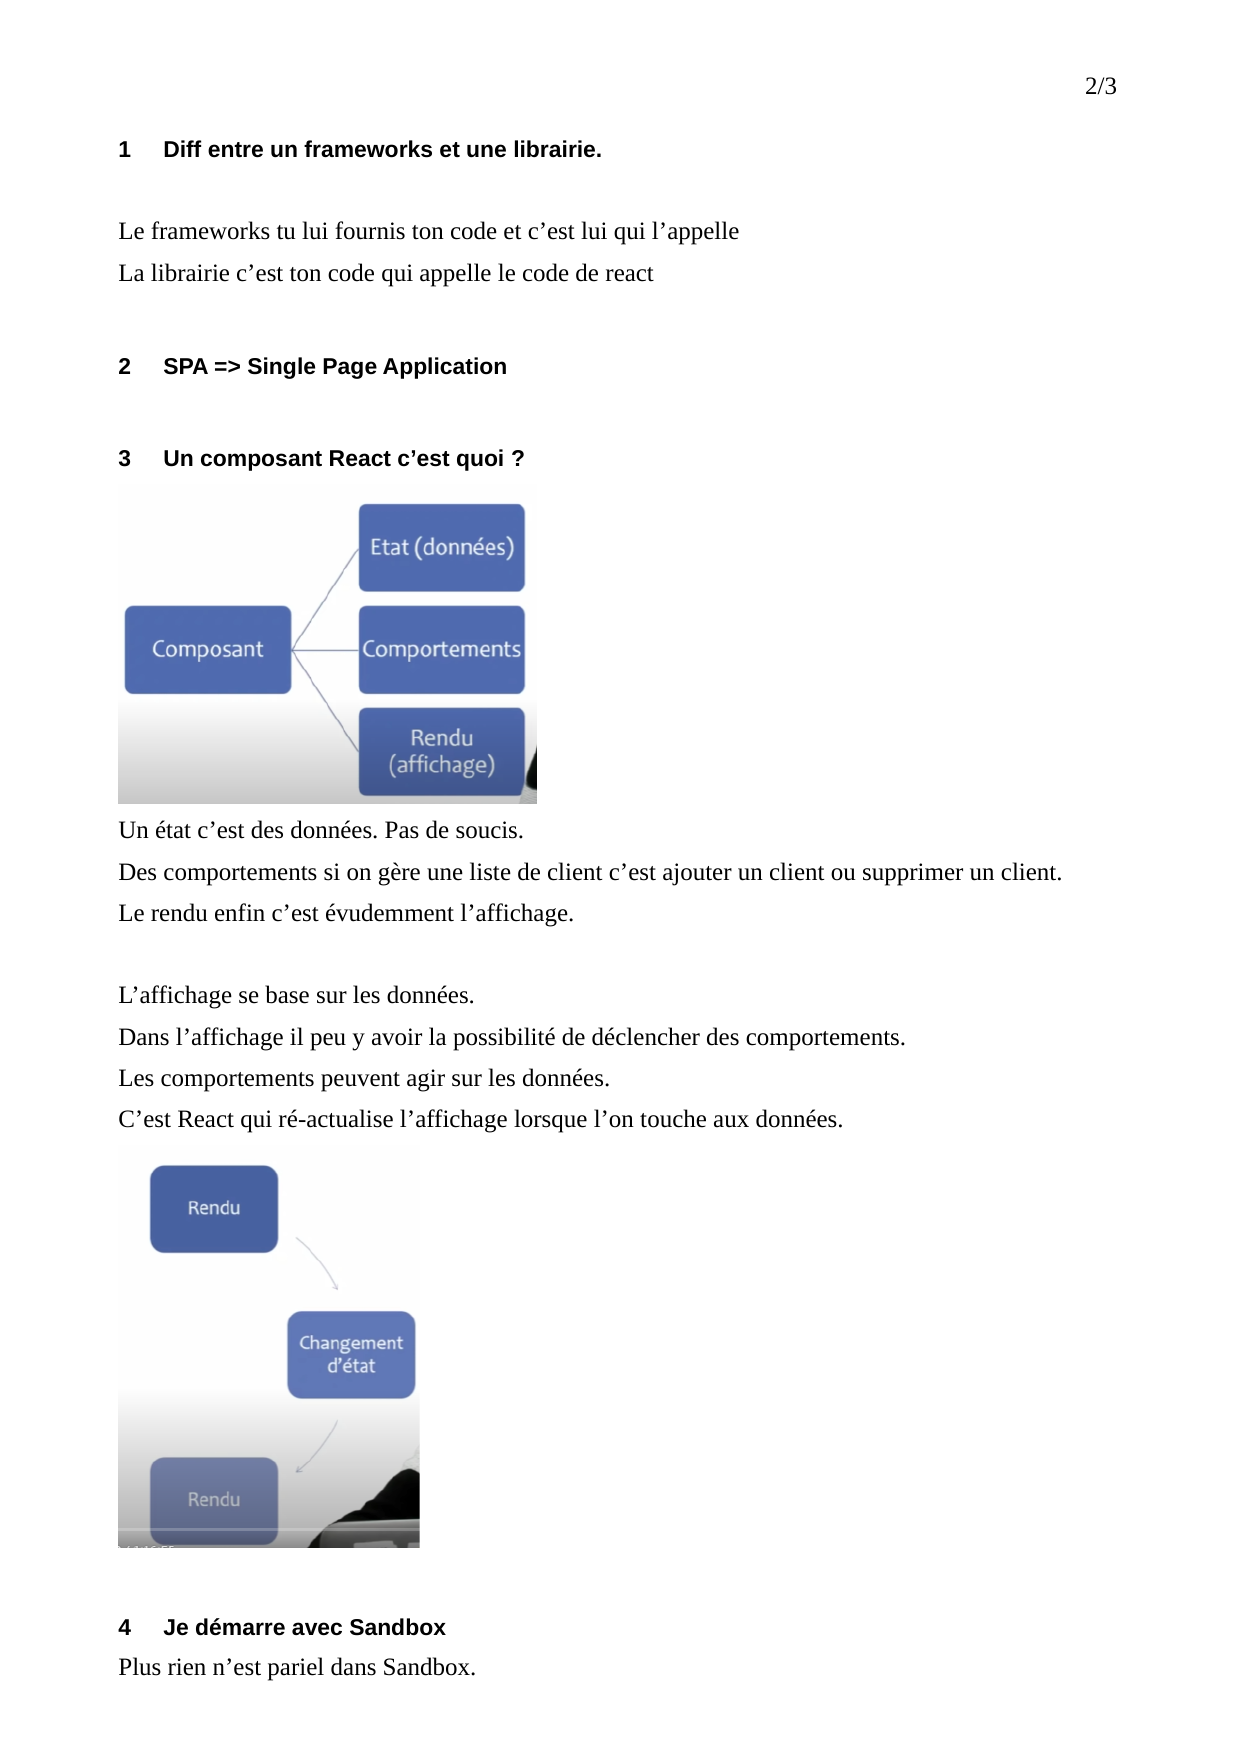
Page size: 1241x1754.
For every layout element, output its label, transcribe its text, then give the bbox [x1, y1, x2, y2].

text Les comportements peuvent agir sur les données. [118, 1063, 1122, 1092]
subtitle SPA => Single Page Application [118, 353, 1122, 379]
text Des comportements si on gère une liste de client c’est ajouter un client ou supprimer un client. [118, 857, 1122, 886]
text Dans l’affichage il peu y avoir la possibilité de déclencher des comportements. [118, 1022, 1122, 1051]
picture [118, 484, 537, 804]
subtitle Diff entre un frameworks et une librairie. [118, 136, 1122, 163]
text C’est React qui ré-actualise l’affichage lorsque l’on touche aux données. [118, 1104, 1122, 1133]
subtitle Je démarre avec Sandbox [118, 1613, 1122, 1640]
text Le rendu enfin c’est évudemment l’affichage. [118, 898, 1122, 927]
text L’affichage se base sur les données. [118, 981, 1122, 1009]
text Un état c’est des données. Pas de soucis. [118, 816, 1122, 844]
subtitle Un composant React c’est quoi ? [118, 445, 1122, 472]
picture [118, 1145, 420, 1548]
text Plus rien n’est pariel dans Sandbox. [118, 1652, 1122, 1681]
text Le frameworks tu lui fournis ton code et c’est lui qui l’appelle [118, 216, 1122, 245]
text La librairie c’est ton code qui appelle le code de react [118, 258, 1122, 286]
